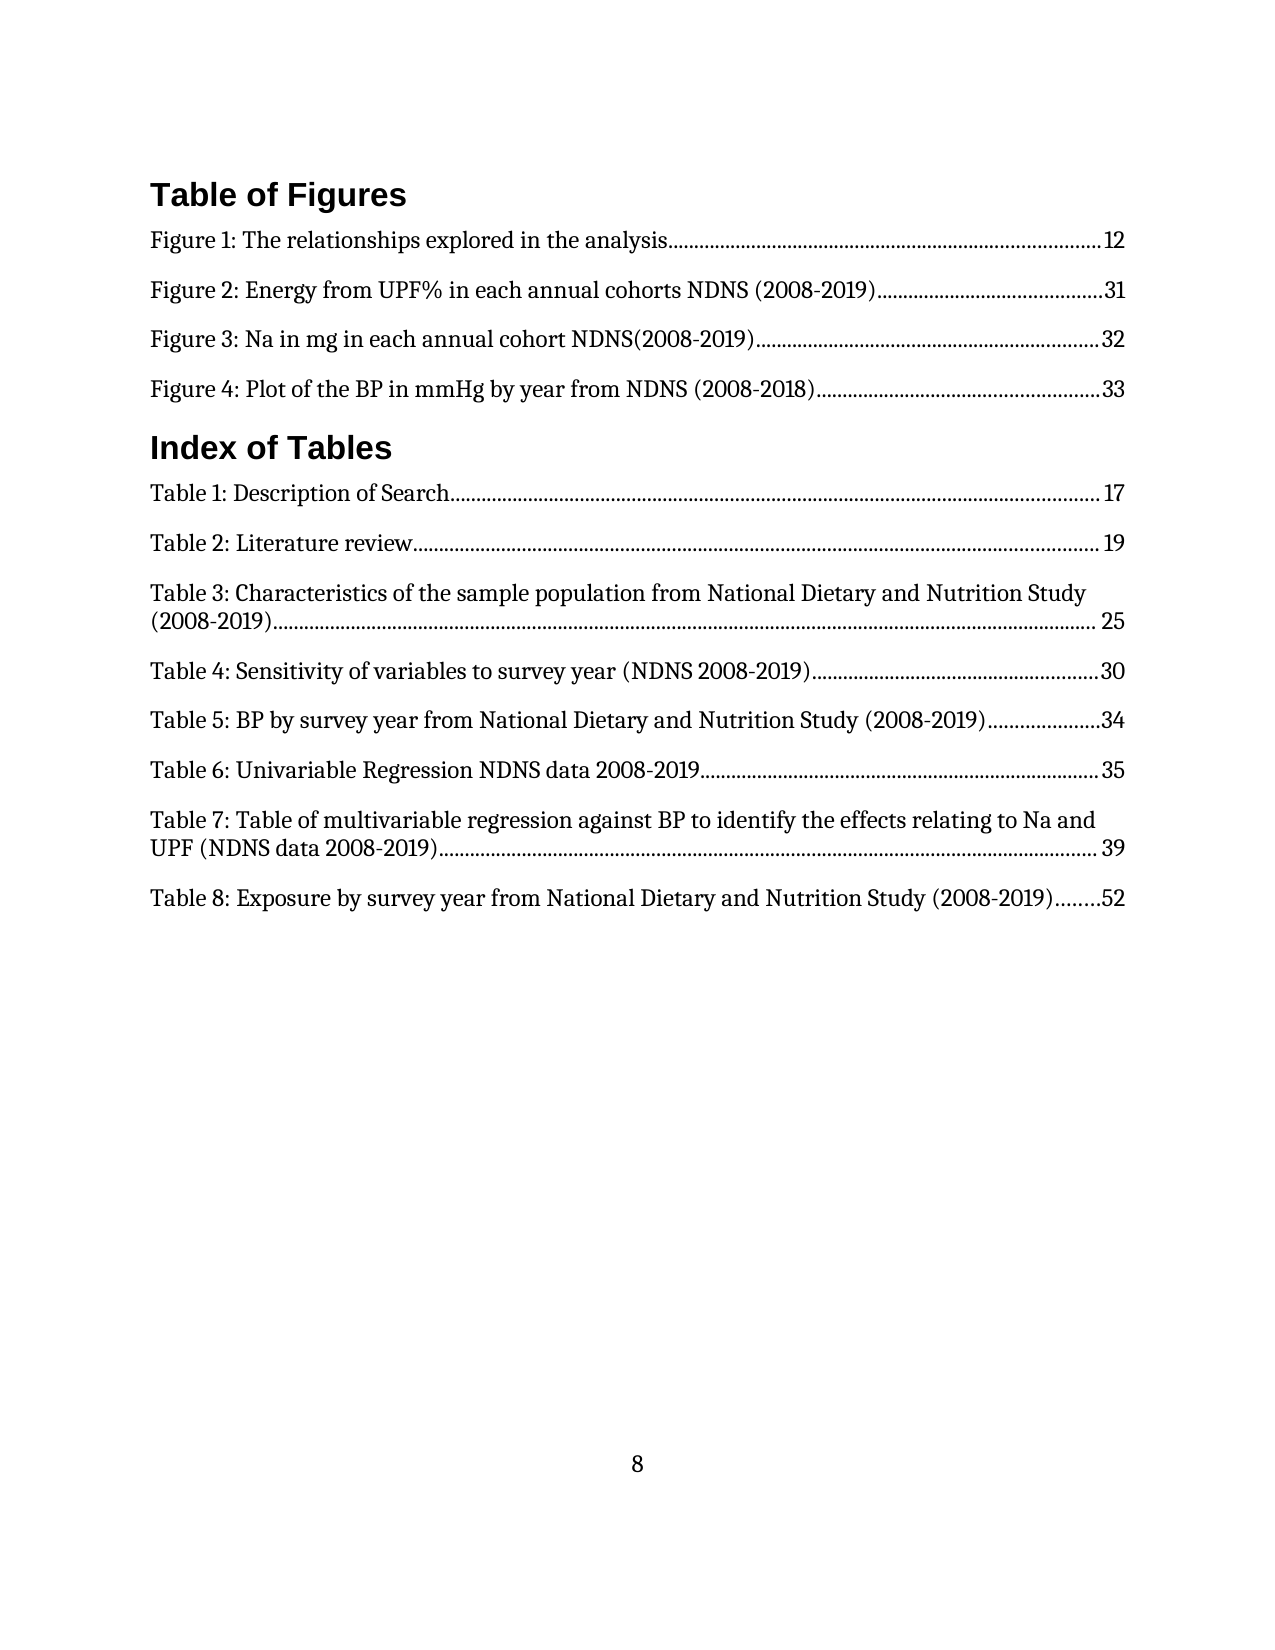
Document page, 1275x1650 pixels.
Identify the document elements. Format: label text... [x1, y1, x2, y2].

text Figure 1: The relationships explored in the analysis 12 [150, 226, 1125, 255]
text Table 8: Exposure by survey year from National Dietary and Nutrition Study (2008-2019) 52 [150, 884, 1125, 913]
text Table 6: Univariable Regression NDNS data 2008-2019 35 [150, 756, 1125, 785]
text Table 5: BP by survey year from National Dietary and Nutrition Study (2008-2019) 34 [150, 706, 1125, 735]
subtitle Table of Figures [150, 175, 1125, 213]
text Table 4: Sensitivity of variables to survey year (NDNS 2008-2019) 30 [150, 657, 1125, 686]
text Table 1: Description of Search 17 [150, 479, 1125, 508]
text Table 3: Characteristics of the sample population from National Dietary and Nutrition Study (2008-2019) 25 [150, 578, 1125, 636]
text Figure 2: Energy from UPF% in each annual cohorts NDNS (2008-2019) 31 [150, 276, 1125, 304]
text Table 7: Table of multivariable regression against BP to identify the effects relating to Na and UPF (NDNS data 2008-2019) 39 [150, 806, 1125, 863]
subtitle Index of Tables [150, 428, 1125, 467]
text Table 2: Literature review 19 [150, 529, 1125, 558]
text Figure 4: Plot of the BP in mmHg by year from NDNS (2008-2018) 33 [150, 375, 1125, 403]
text Figure 3: Na in mg in each annual cohort NDNS(2008-2019) 32 [150, 325, 1125, 354]
